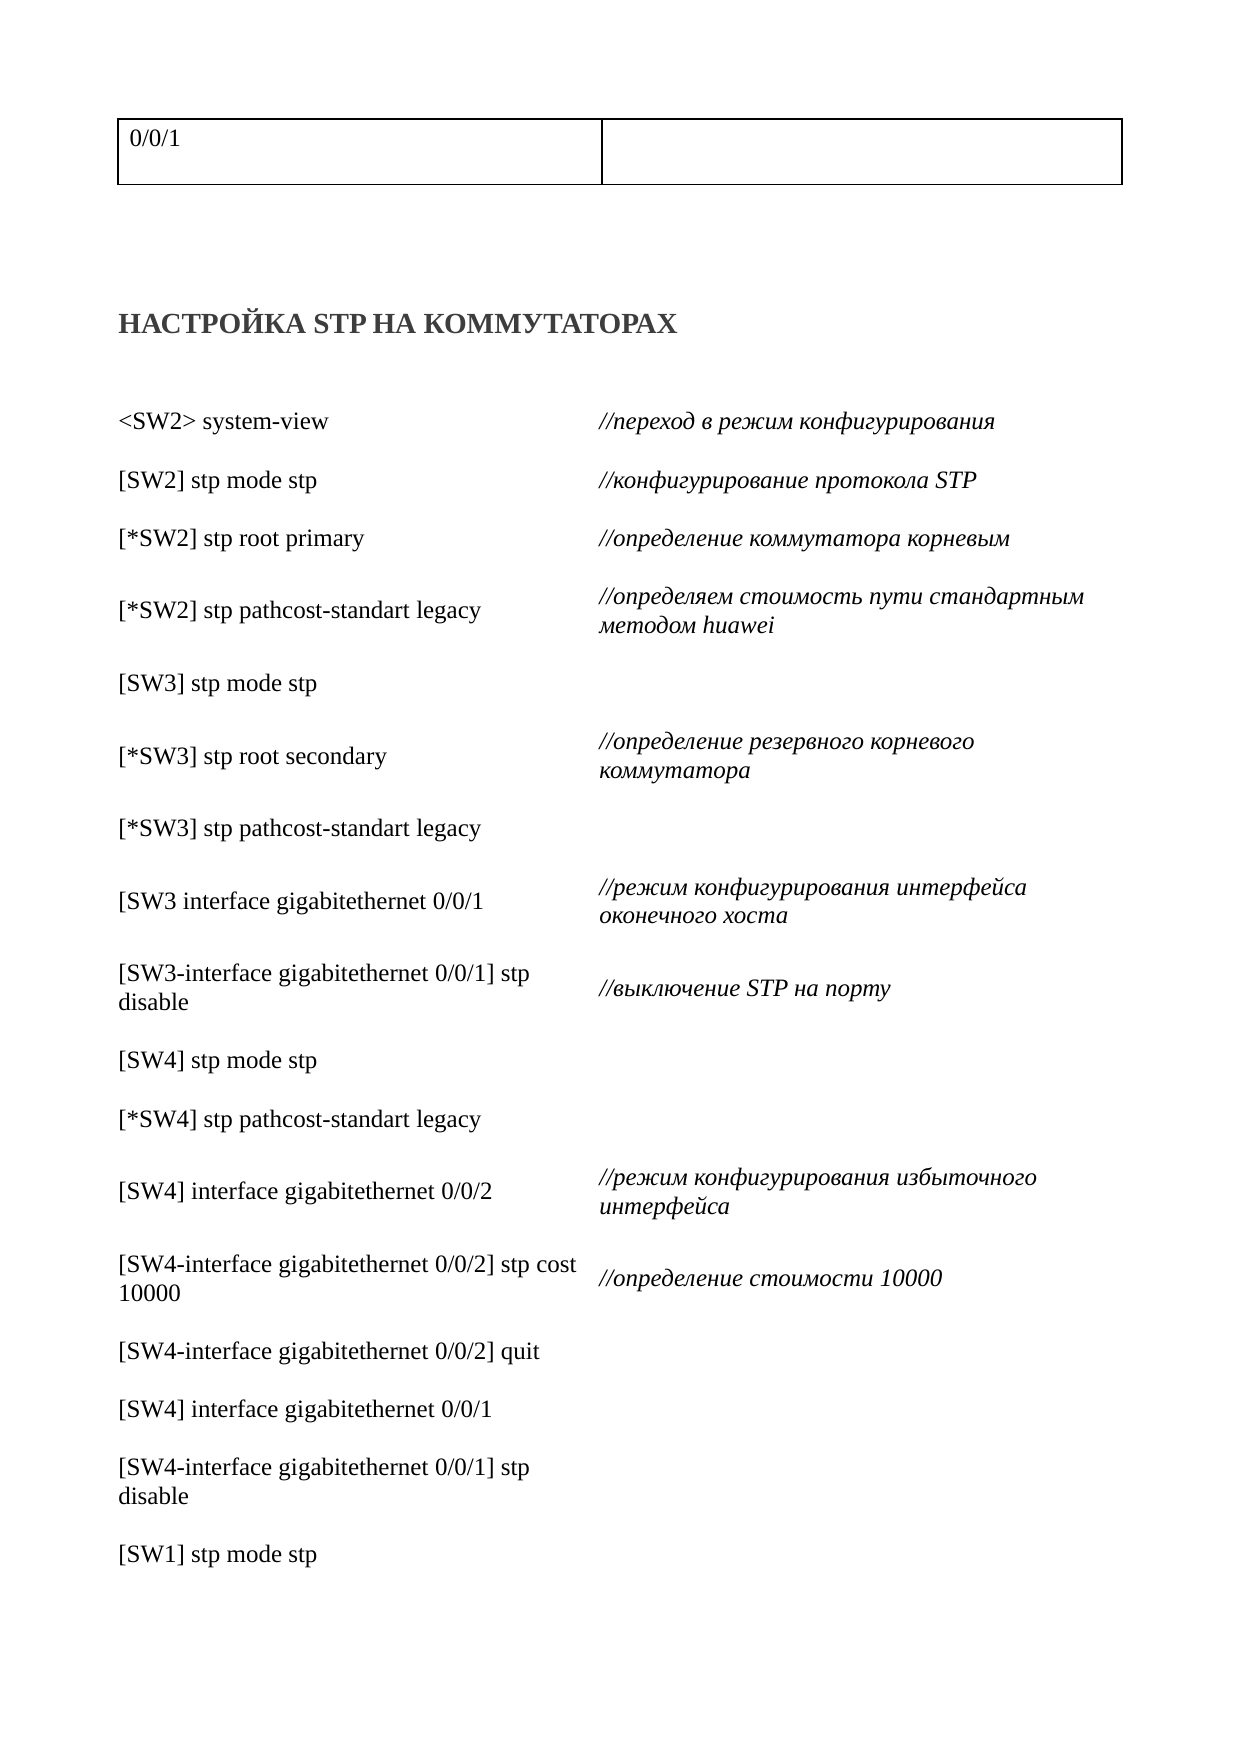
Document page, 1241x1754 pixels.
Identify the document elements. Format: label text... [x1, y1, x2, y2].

table_cell [SW4-interface gigabitethernet 0/0/2] quit [118, 1336, 599, 1394]
table_cell //выключение STP на порту [599, 959, 1122, 1046]
table_cell [599, 1104, 1122, 1162]
table_cell //определение коммутатора корневым [599, 523, 1122, 581]
table_cell [599, 1394, 1122, 1452]
table_cell [SW4] interface gigabitethernet 0/0/2 [118, 1162, 599, 1249]
table_cell //определение резервного корневого коммутатора [599, 726, 1122, 813]
table_cell //определение стоимости 10000 [599, 1249, 1122, 1336]
table_cell [603, 120, 1121, 184]
table_cell //режим конфигурирования интерфейса оконечного хоста [599, 872, 1122, 958]
table_cell [SW3-interface gigabitethernet 0/0/1] stp disable [118, 959, 599, 1046]
text НАСТРОЙКА STP НА КОММУТАТОРАХ [118, 306, 1122, 339]
table_cell [SW4] interface gigabitethernet 0/0/1 [118, 1394, 599, 1452]
table_cell [SW4-interface gigabitethernet 0/0/2] stp cost 10000 [118, 1249, 599, 1336]
table_cell //определяем стоимость пути стандартным методом huawei [599, 581, 1122, 668]
table_header <SW2> system-view [118, 406, 599, 465]
table_cell [599, 1453, 1122, 1539]
table_cell //режим конфигурирования избыточного интерфейса [599, 1162, 1122, 1249]
table_header //переход в режим конфигурирования [599, 406, 1122, 465]
table_cell [599, 1046, 1122, 1104]
table_cell [599, 813, 1122, 872]
table_cell [*SW2] stp root primary [118, 523, 599, 581]
table_cell [*SW2] stp pathcost-standart legacy [118, 581, 599, 668]
table_cell [*SW4] stp pathcost-standart legacy [118, 1104, 599, 1162]
table_cell [SW3] stp mode stp [118, 668, 599, 726]
table_cell [SW2] stp mode stp [118, 465, 599, 523]
table_cell //конфигурирование протокола STP [599, 465, 1122, 523]
table_cell [SW4-interface gigabitethernet 0/0/1] stp disable [118, 1453, 599, 1539]
table_cell [SW4] stp mode stp [118, 1046, 599, 1104]
table_cell 0/0/1 [119, 120, 601, 184]
table_cell [599, 668, 1122, 726]
table_cell [SW1] stp mode stp [118, 1539, 599, 1598]
table_cell [*SW3] stp root secondary [118, 726, 599, 813]
table_cell [SW3 interface gigabitethernet 0/0/1 [118, 872, 599, 958]
table_cell [599, 1539, 1122, 1598]
table_cell [*SW3] stp pathcost-standart legacy [118, 813, 599, 872]
table_cell [599, 1336, 1122, 1394]
